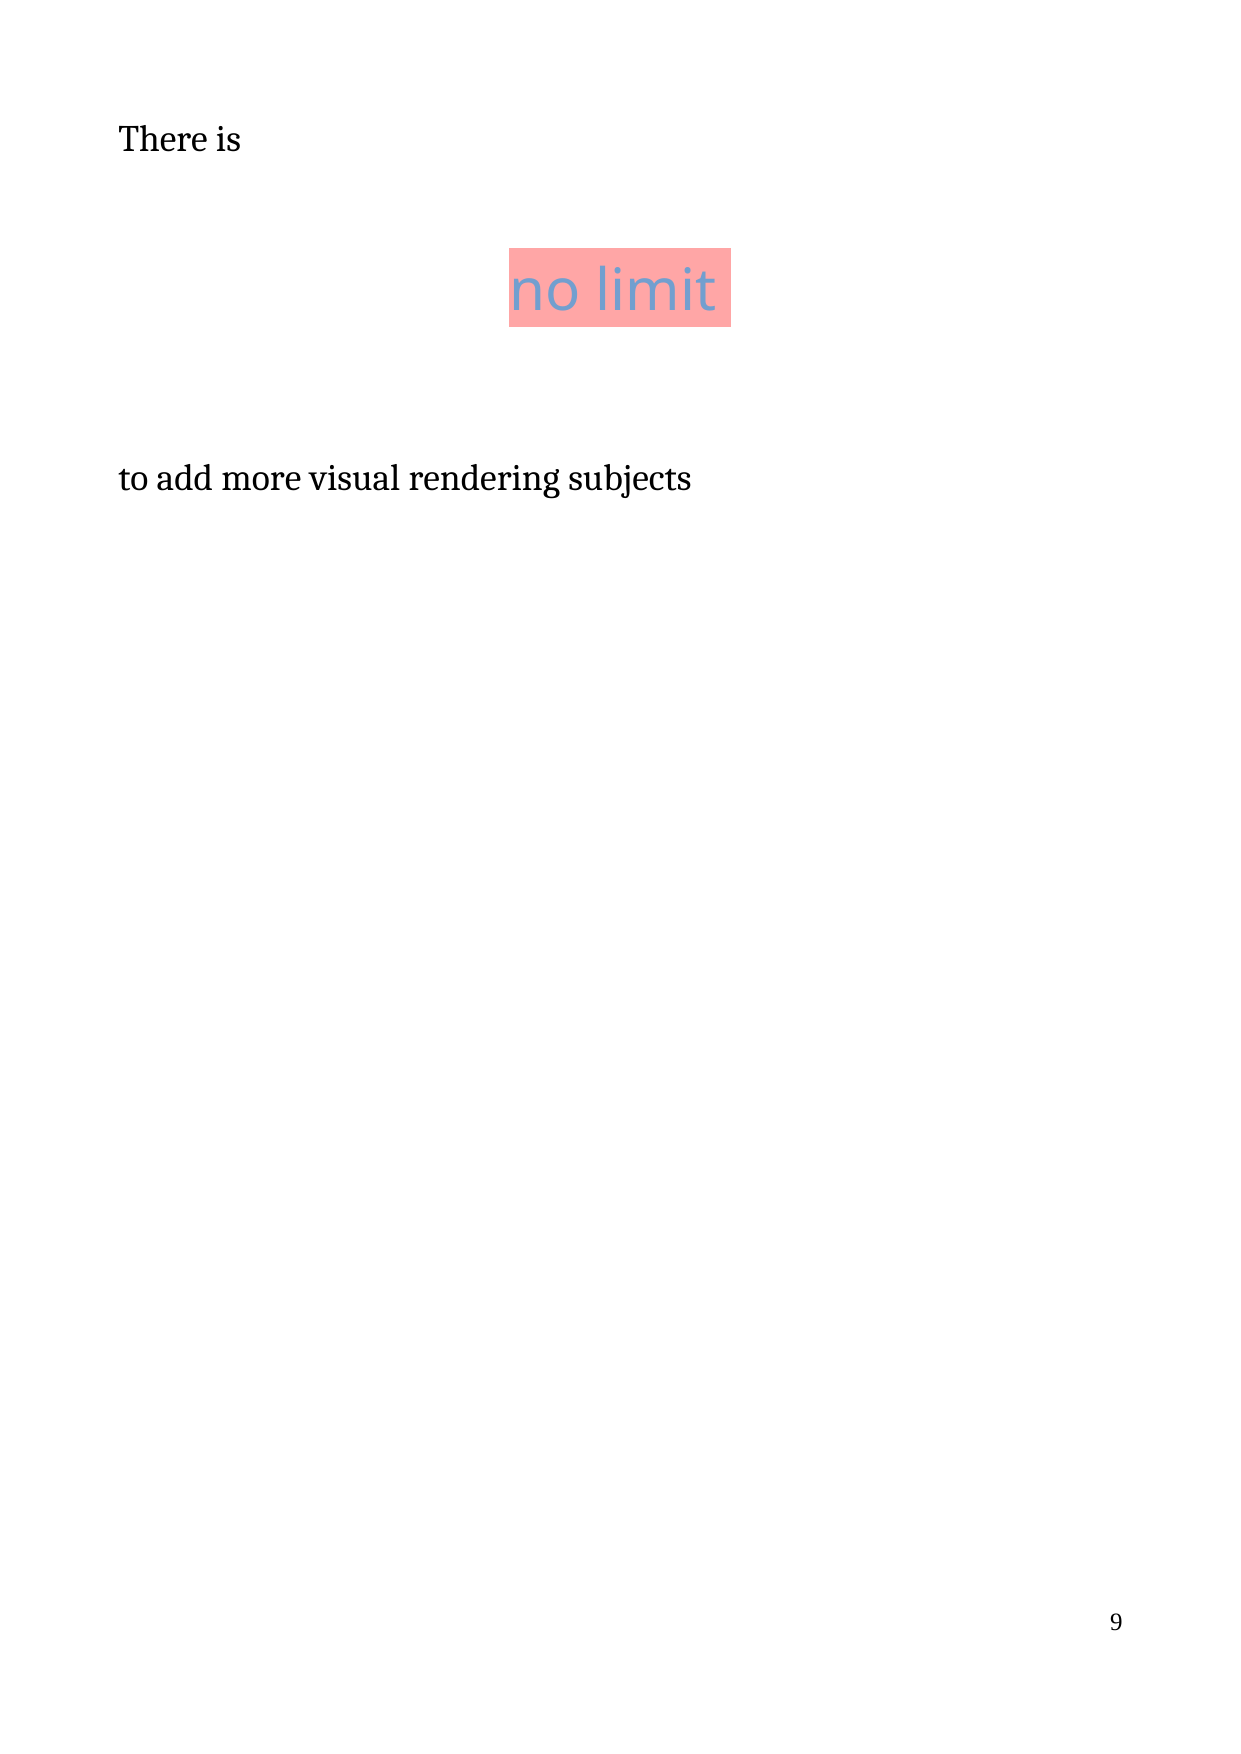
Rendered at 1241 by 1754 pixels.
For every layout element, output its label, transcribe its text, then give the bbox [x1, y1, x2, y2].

text There is [118, 118, 1122, 161]
text no limit [118, 247, 1122, 327]
text to add more visual rendering subjects [118, 456, 1122, 499]
